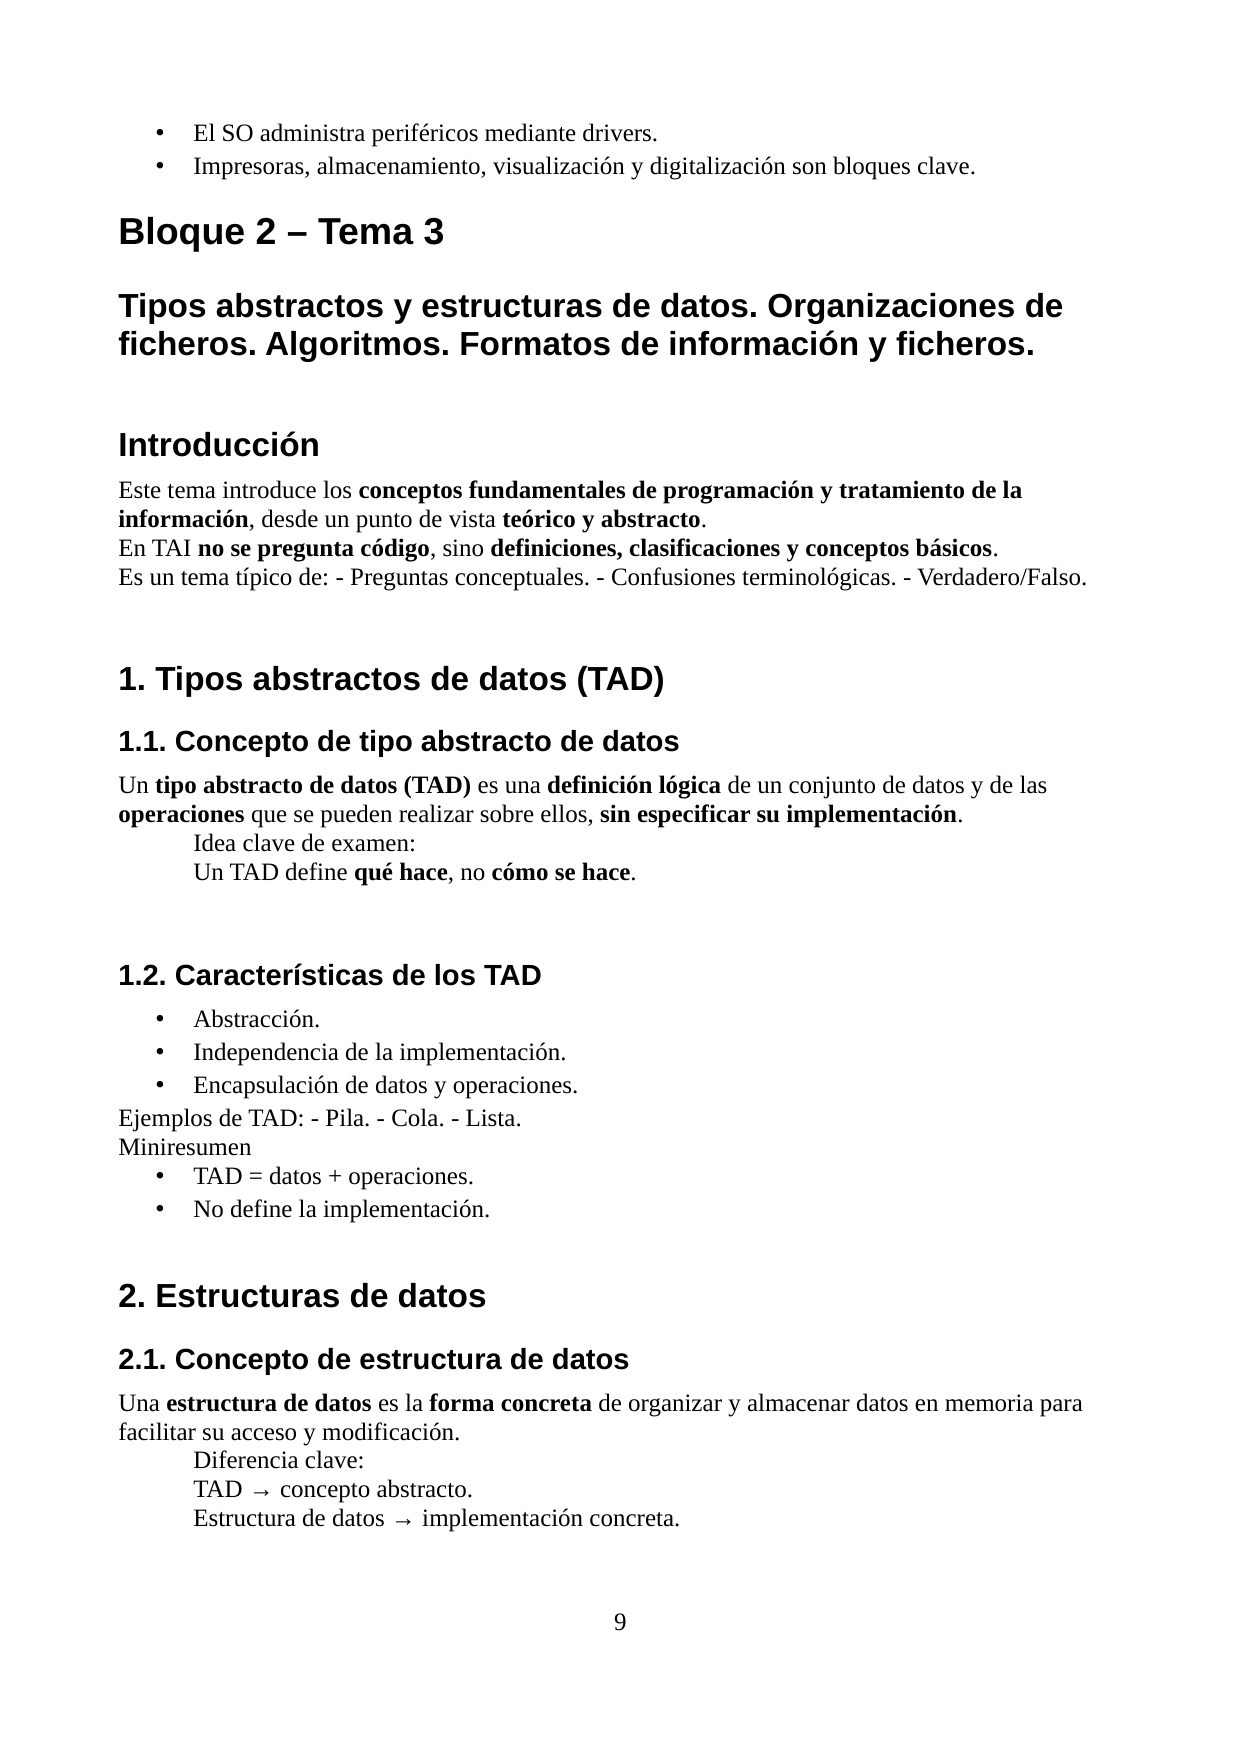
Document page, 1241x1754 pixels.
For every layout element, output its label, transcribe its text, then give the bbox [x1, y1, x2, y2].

list Independencia de la implementación. [156, 1037, 1122, 1066]
text Ejemplos de TAD: - Pila. - Cola. - Lista. [118, 1103, 1122, 1132]
subtitle Tipos abstractos y estructuras de datos. Organizaciones de ficheros. Algoritmos. Formatos de información y ficheros. [118, 286, 1122, 362]
list No define la implementación. [156, 1194, 1122, 1223]
list Abstracción. [156, 1004, 1122, 1033]
text Idea clave de examen: Un TAD define qué hace, no cómo se hace. [193, 828, 1122, 886]
subtitle 2. Estructuras de datos [118, 1277, 1122, 1315]
subtitle 1.2. Características de los TAD [118, 958, 1122, 992]
text Es un tema típico de: - Preguntas conceptuales. - Confusiones terminológicas. - Verdadero/Falso. [118, 562, 1122, 591]
subtitle 2.1. Concepto de estructura de datos [118, 1342, 1122, 1376]
subtitle Introducción [118, 424, 1122, 463]
subtitle Bloque 2 – Tema 3 [118, 209, 1122, 252]
text Diferencia clave: TAD → concepto abstracto. Estructura de datos → implementación concreta. [193, 1446, 1122, 1532]
list El SO administra periféricos mediante drivers. [156, 118, 1122, 147]
text Este tema introduce los conceptos fundamentales de programación y tratamiento de la información, desde un punto de vista teórico y abstracto. En TAI no se pregunta código, sino definiciones, clasificaciones y conceptos básicos. [118, 476, 1122, 562]
subtitle 1.1. Concepto de tipo abstracto de datos [118, 724, 1122, 758]
list Impresoras, almacenamiento, visualización y digitalización son bloques clave. [156, 151, 1122, 180]
list TAD = datos + operaciones. [156, 1161, 1122, 1190]
text Un tipo abstracto de datos (TAD) es una definición lógica de un conjunto de datos y de las operaciones que se pueden realizar sobre ellos, sin especificar su implementación. [118, 771, 1122, 828]
subtitle Miniresumen [118, 1132, 1122, 1161]
text Una estructura de datos es la forma concreta de organizar y almacenar datos en memoria para facilitar su acceso y modificación. [118, 1388, 1122, 1446]
subtitle 1. Tipos abstractos de datos (TAD) [118, 659, 1122, 697]
list Encapsulación de datos y operaciones. [156, 1070, 1122, 1099]
